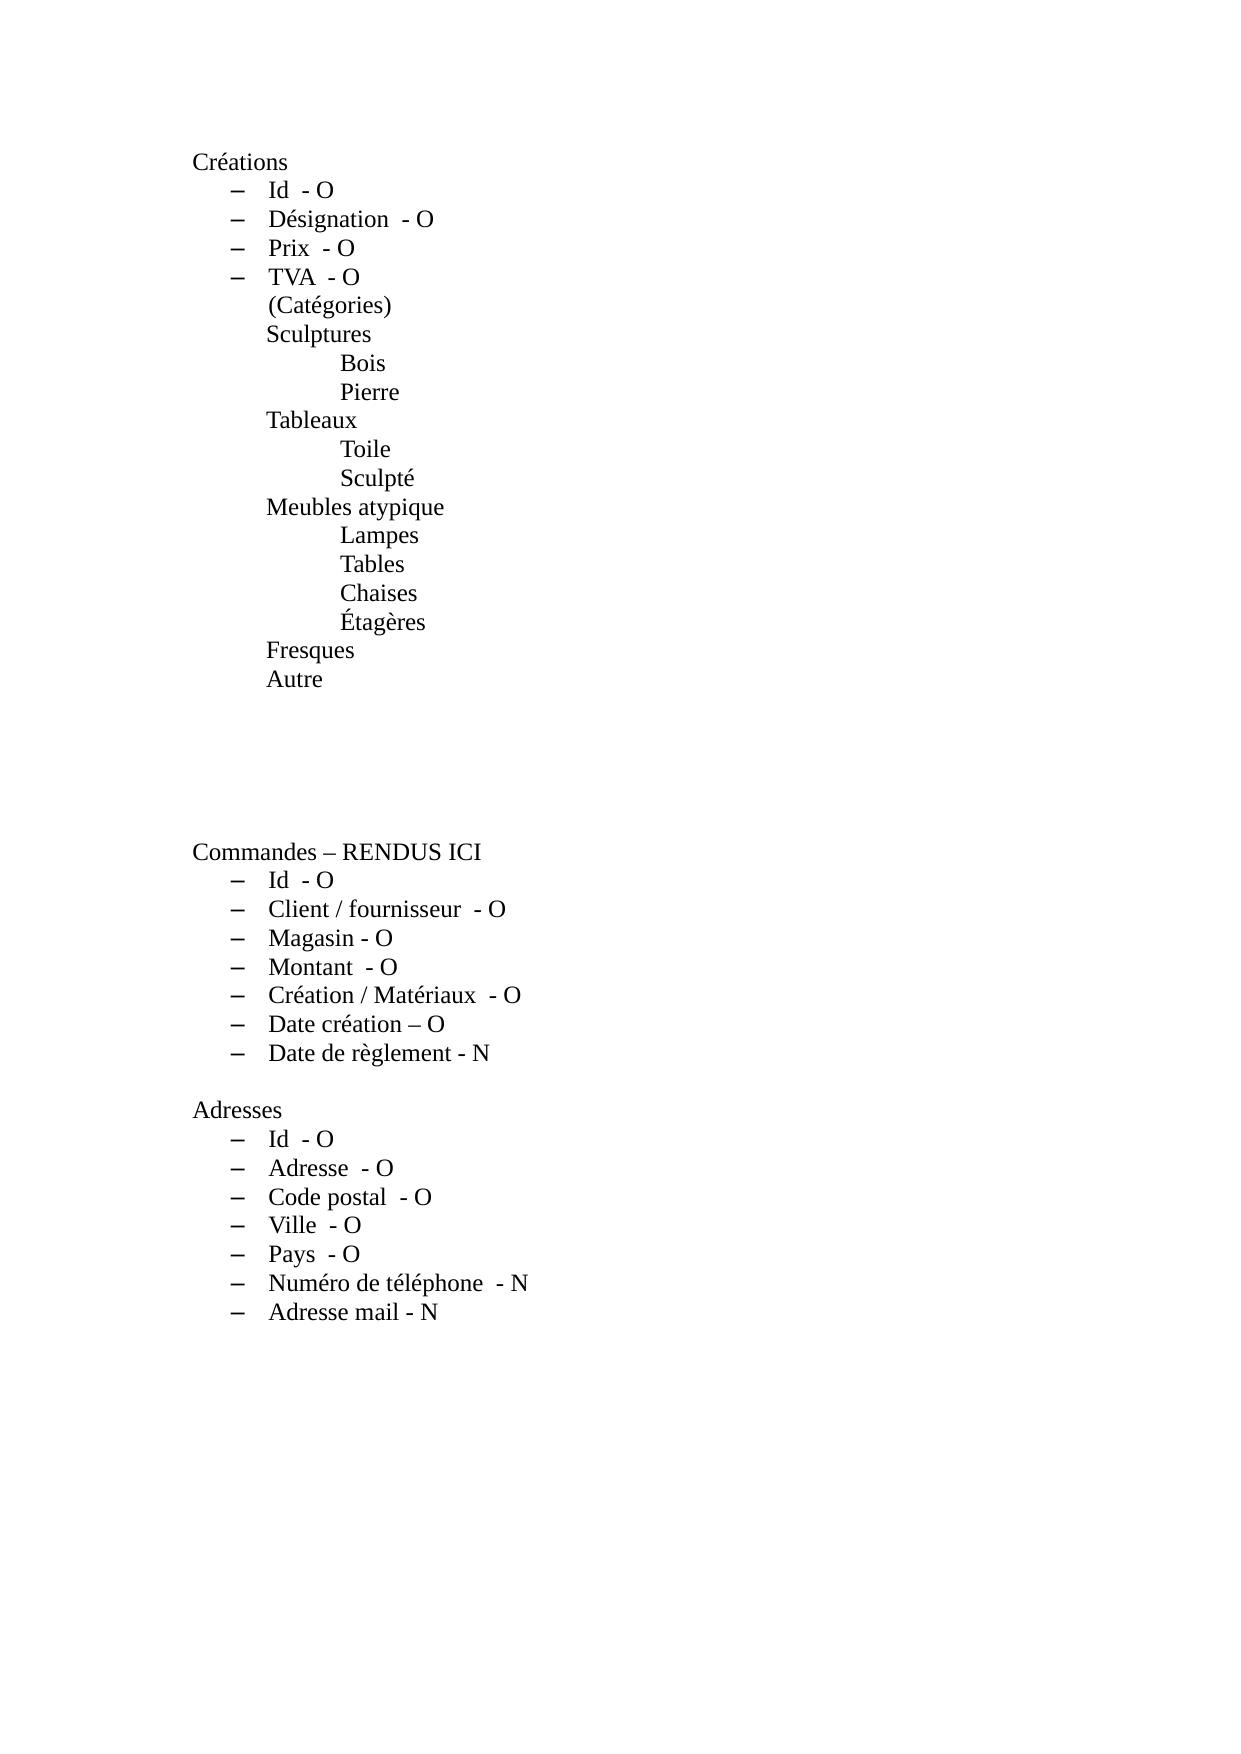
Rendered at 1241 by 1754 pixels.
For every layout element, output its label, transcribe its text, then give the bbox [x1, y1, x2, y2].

list Pays - O [231, 1239, 1122, 1268]
list Id - O [231, 1124, 1122, 1153]
text Tables [118, 549, 1122, 578]
text Chaises [118, 578, 1122, 607]
list Id - O [231, 176, 1122, 204]
list Magasin - O [231, 923, 1122, 952]
list Date création – O [231, 1009, 1122, 1038]
text Lampes [118, 521, 1122, 549]
list Désignation - O [231, 204, 1122, 233]
text Bois [118, 348, 1122, 377]
list Création / Matériaux - O [231, 981, 1122, 1009]
text Sculpté [118, 463, 1122, 492]
text Tableaux [118, 406, 1122, 434]
text Sculptures [118, 319, 1122, 348]
text Pierre [118, 377, 1122, 406]
text Toile [118, 434, 1122, 463]
list Client / fournisseur - O [231, 894, 1122, 923]
list Adresse mail - N [231, 1297, 1122, 1326]
text Étagères [118, 607, 1122, 636]
list Montant - O [231, 952, 1122, 981]
list Adresse - O [231, 1153, 1122, 1182]
list (Catégories) [231, 291, 1122, 319]
list Id - O [231, 866, 1122, 894]
list Code postal - O [231, 1182, 1122, 1211]
list Date de règlement - N [231, 1038, 1122, 1067]
text Meubles atypique [118, 492, 1122, 521]
list Ville - O [231, 1211, 1122, 1239]
text Créations [118, 147, 1122, 176]
list Prix - O [231, 233, 1122, 262]
list TVA - O [231, 262, 1122, 291]
text Commandes – RENDUS ICI [118, 837, 1122, 866]
text Adresses [118, 1096, 1122, 1124]
list Numéro de téléphone - N [231, 1268, 1122, 1297]
text Fresques [118, 636, 1122, 664]
text Autre [118, 664, 1122, 693]
